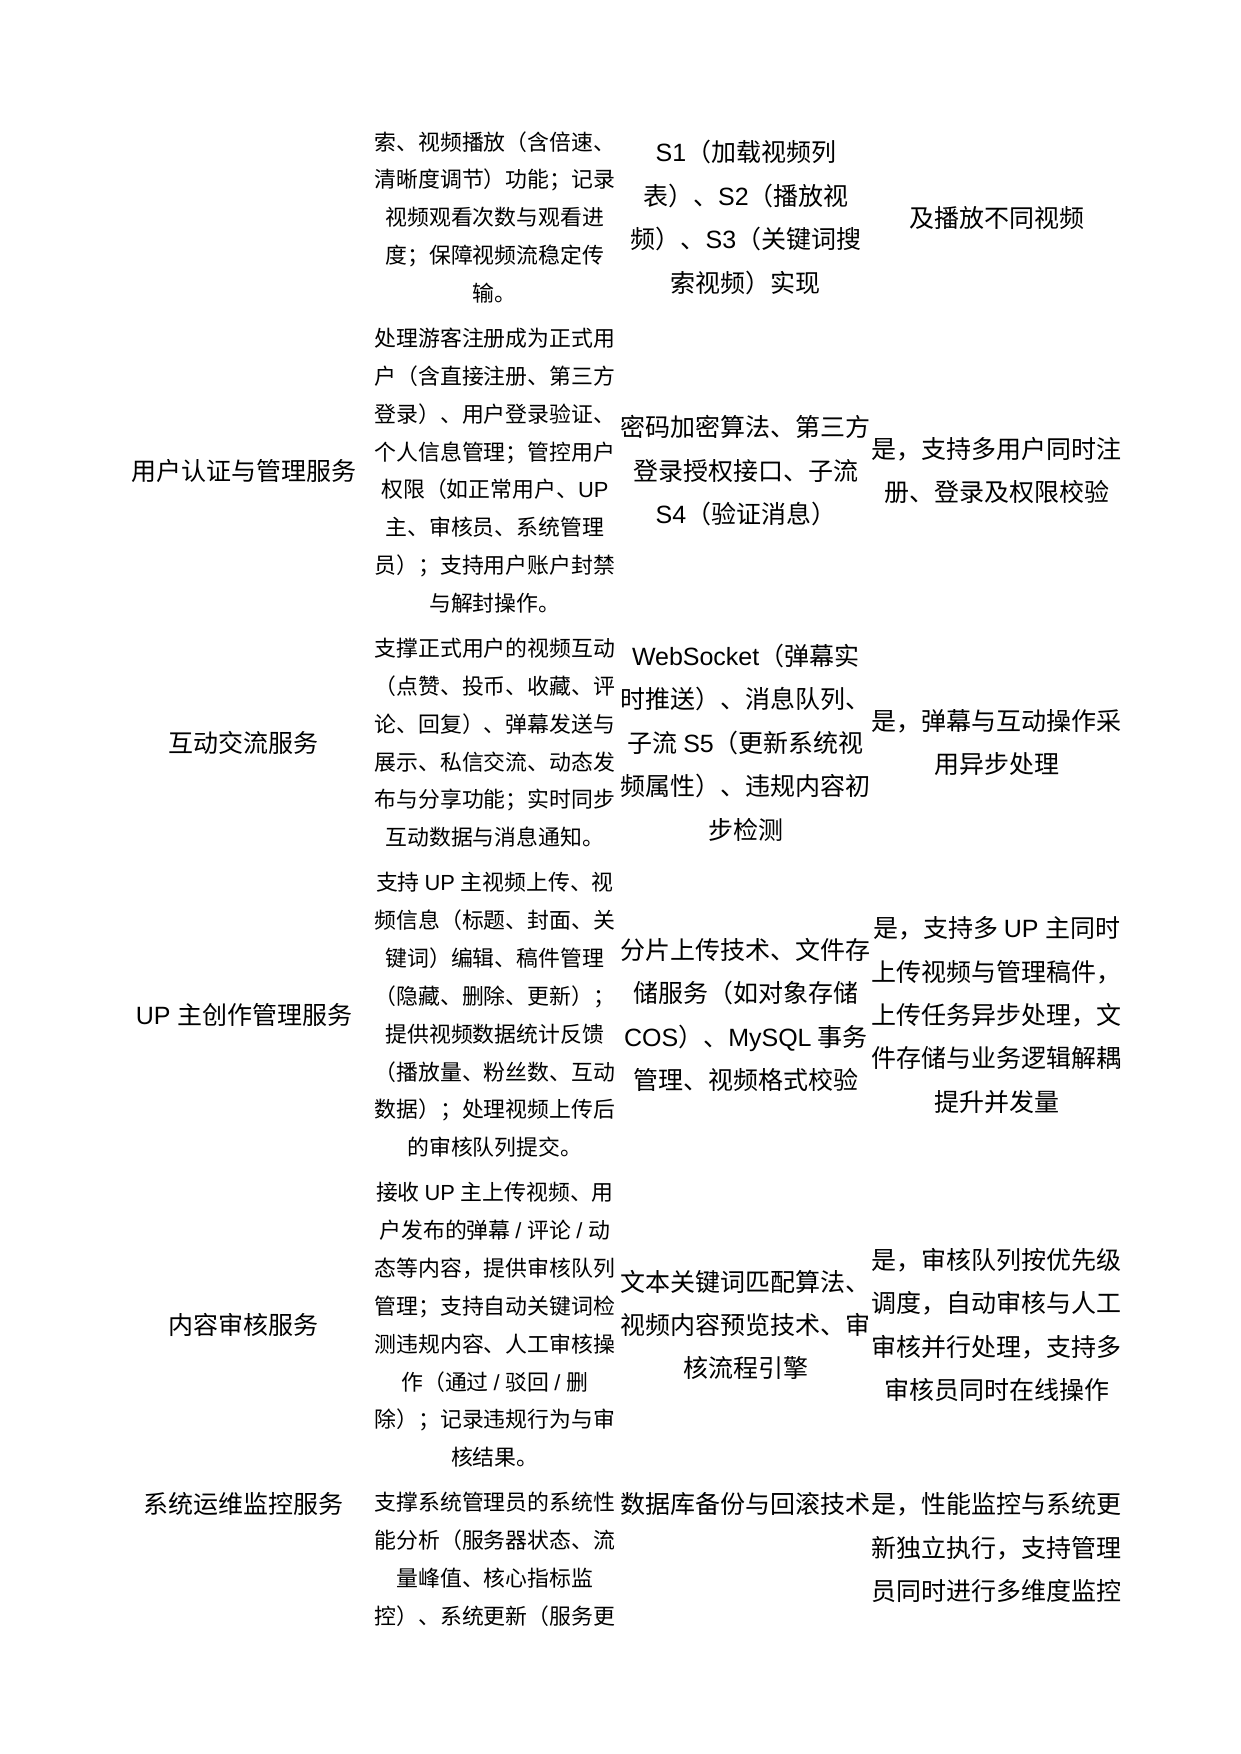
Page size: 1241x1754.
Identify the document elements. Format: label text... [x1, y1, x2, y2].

table_cell 是，支持多用户同时注册、登录及权限校验 [871, 314, 1122, 624]
table_cell 文本关键词匹配算法、视频内容预览技术、审核流程引擎 [620, 1169, 871, 1478]
table_cell 系统运维监控服务 [118, 1479, 369, 1630]
table_cell 及播放不同视频 [871, 118, 1122, 314]
table_cell 数据库备份与回滚技术 [620, 1479, 871, 1630]
table_cell WebSocket（弹幕实时推送）、消息队列、子流 S5（更新系统视频属性）、违规内容初步检测 [620, 624, 871, 858]
table_cell 内容审核服务 [118, 1169, 369, 1478]
table_cell 索、视频播放（含倍速、清晰度调节）功能；记录视频观看次数与观看进度；保障视频流稳定传输。 [369, 118, 620, 314]
table_cell 是，支持多 UP 主同时上传视频与管理稿件，上传任务异步处理，文件存储与业务逻辑解耦提升并发量 [871, 859, 1122, 1168]
table_cell [118, 118, 369, 314]
table_cell 是，弹幕与互动操作采用异步处理 [871, 624, 1122, 858]
table_cell 支撑系统管理员的系统性能分析（服务器状态、流量峰值、核心指标监控）、系统更新（服务更 [369, 1479, 620, 1630]
table_cell UP 主创作管理服务 [118, 859, 369, 1168]
table_cell 接收 UP 主上传视频、用户发布的弹幕 / 评论 / 动态等内容，提供审核队列管理；支持自动关键词检测违规内容、人工审核操作（通过 / 驳回 / 删除）；记录违规行为与审核结果。 [369, 1169, 620, 1478]
table_cell 是，审核队列按优先级调度，自动审核与人工审核并行处理，支持多审核员同时在线操作 [871, 1169, 1122, 1478]
table_cell 是，性能监控与系统更新独立执行，支持管理员同时进行多维度监控与运维操作 [871, 1479, 1122, 1630]
table_cell 密码加密算法、第三方登录授权接口、子流 S4（验证消息） [620, 314, 871, 624]
table_cell 用户认证与管理服务 [118, 314, 369, 624]
table_cell S1（加载视频列表）、S2（播放视频）、S3（关键词搜索视频）实现 [620, 118, 871, 314]
table_cell 支持 UP 主视频上传、视频信息（标题、封面、关键词）编辑、稿件管理（隐藏、删除、更新）；提供视频数据统计反馈（播放量、粉丝数、互动数据）；处理视频上传后的审核队列提交。 [369, 859, 620, 1168]
table_cell 处理游客注册成为正式用户（含直接注册、第三方登录）、用户登录验证、个人信息管理；管控用户权限（如正常用户、UP 主、审核员、系统管理员）；支持用户账户封禁与解封操作。 [369, 314, 620, 624]
table_cell 支撑正式用户的视频互动（点赞、投币、收藏、评论、回复）、弹幕发送与展示、私信交流、动态发布与分享功能；实时同步互动数据与消息通知。 [369, 624, 620, 858]
table_cell 互动交流服务 [118, 624, 369, 858]
table_cell 分片上传技术、文件存储服务（如对象存储 COS）、MySQL 事务管理、视频格式校验 [620, 859, 871, 1168]
